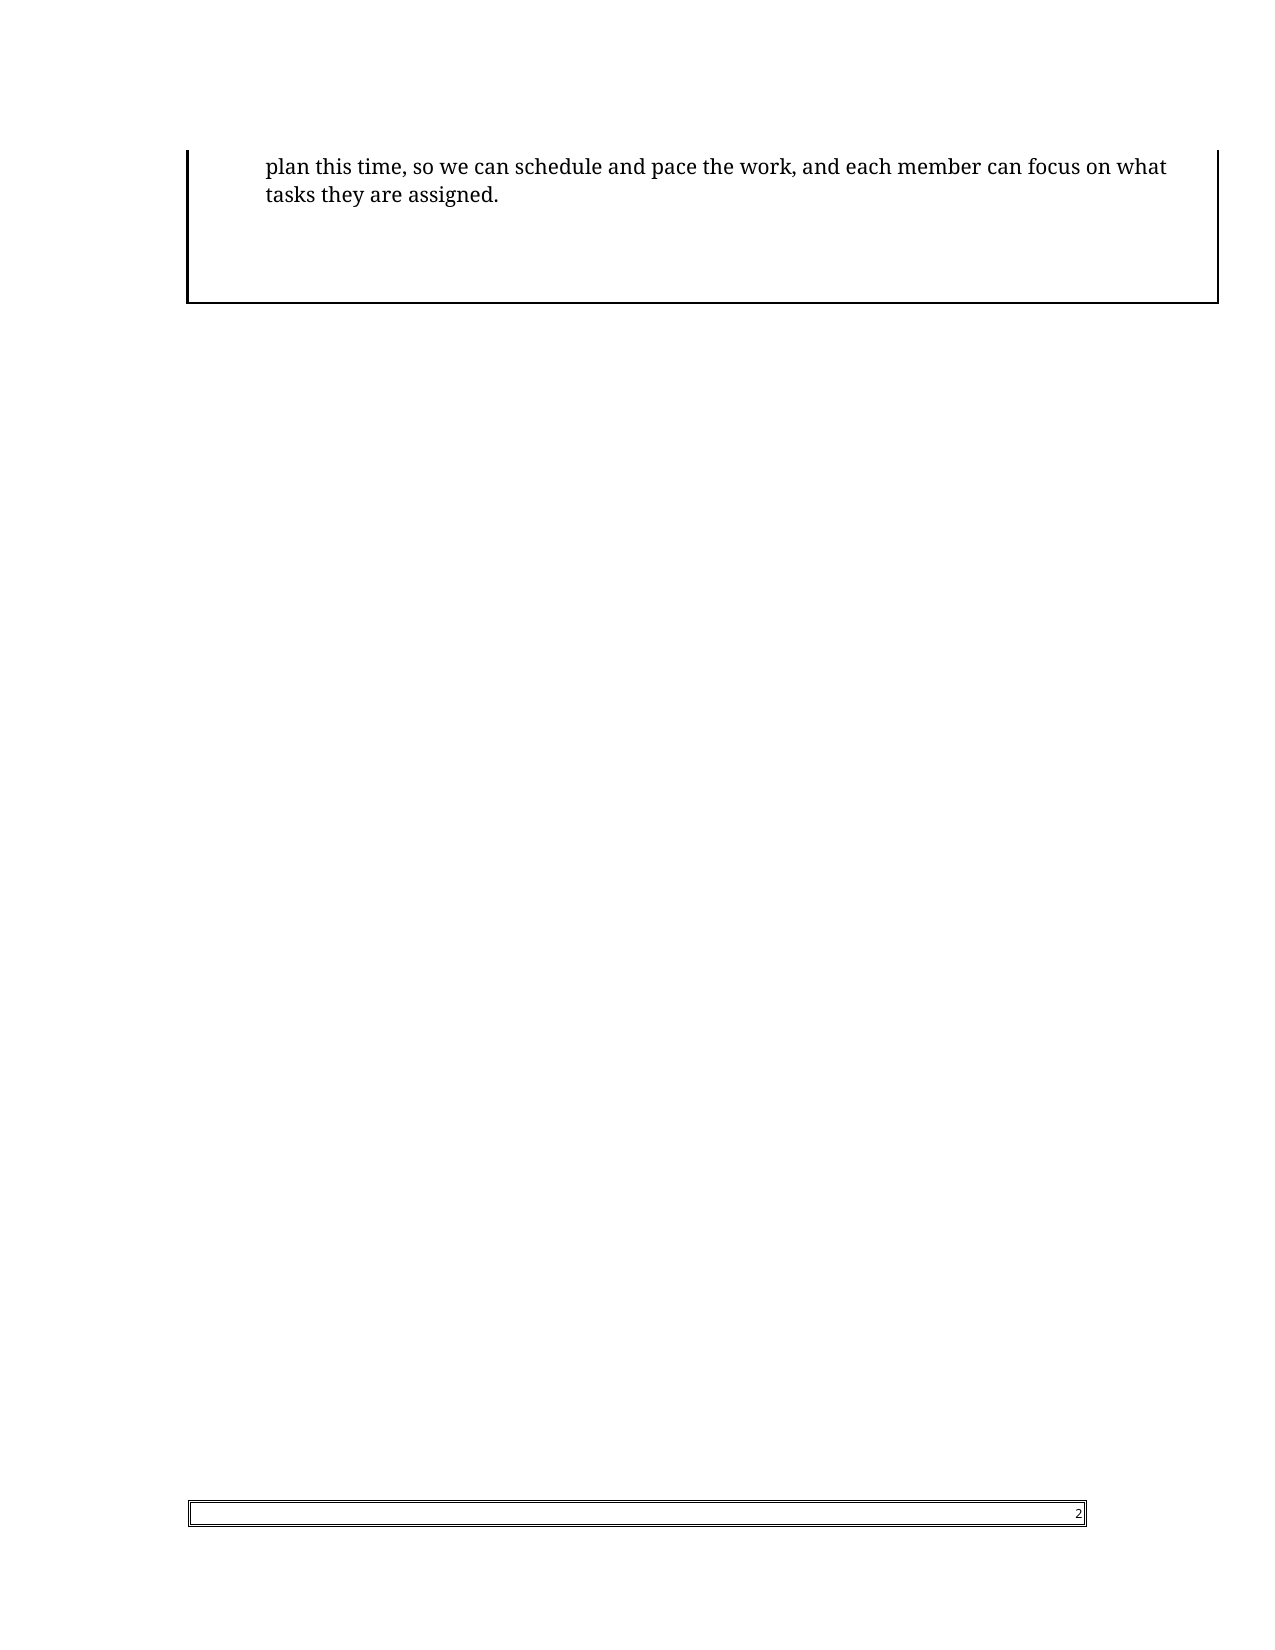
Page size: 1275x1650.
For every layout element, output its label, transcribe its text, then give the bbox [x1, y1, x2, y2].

table_cell plan this time, so we can schedule and pace the work, and each member can focus on what tasks they are assigned. [189, 150, 1217, 241]
table_cell [189, 241, 1217, 302]
